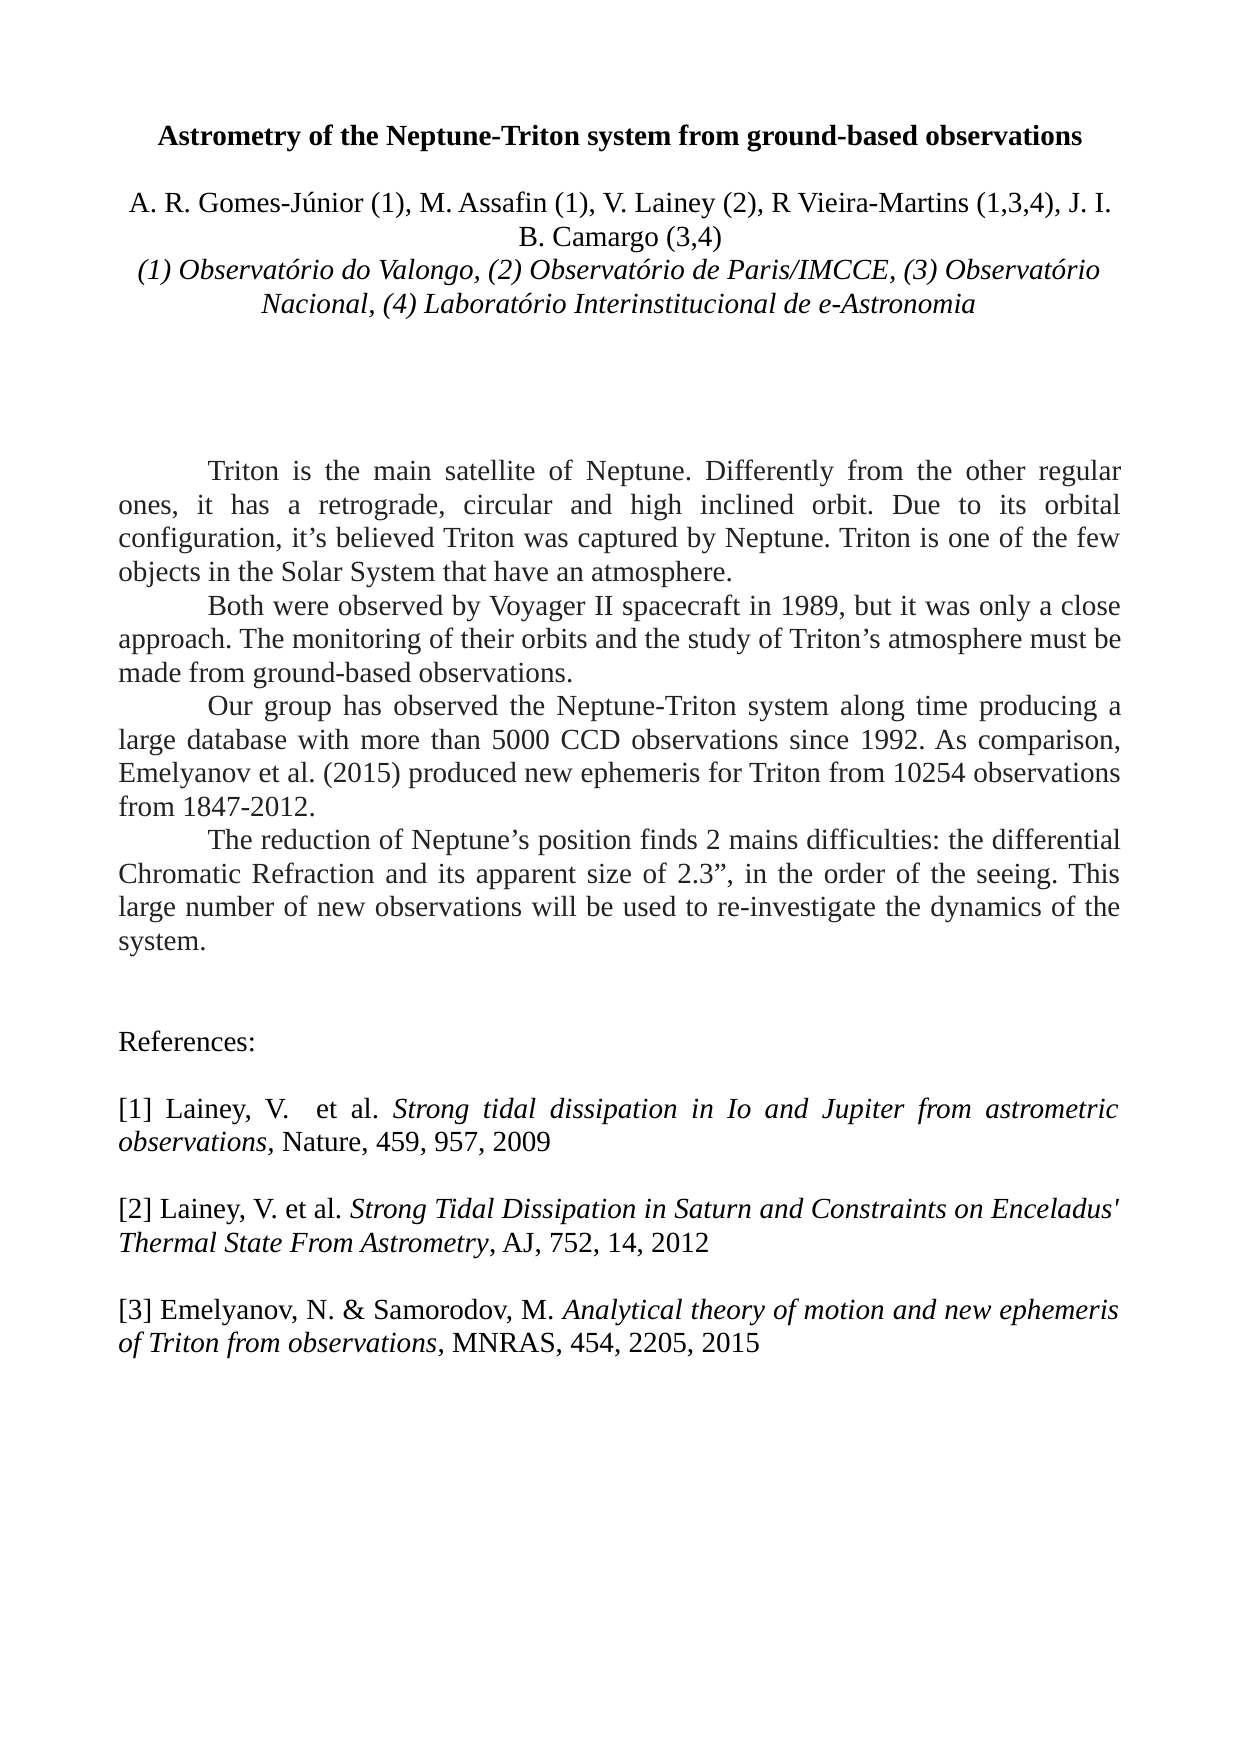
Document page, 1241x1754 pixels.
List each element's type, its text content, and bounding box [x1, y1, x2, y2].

text A. R. Gomes-Júnior (1), M. Assafin (1), V. Lainey (2), R Vieira-Martins (1,3,4), J. I. B. Camargo (3,4) [118, 185, 1122, 252]
text Both were observed by Voyager II spacecraft in 1989, but it was only a close approach. The monitoring of their orbits and the study of Triton’s atmosphere must be made from ground-based observations. [118, 588, 1122, 688]
text Our group has observed the Neptune-Triton system along time producing a large database with more than 5000 CCD observations since 1992. As comparison, Emelyanov et al. (2015) produced new ephemeris for Triton from 10254 observations from 1847-2012. [118, 688, 1122, 822]
text Astrometry of the Neptune-Triton system from ground-based observations [118, 118, 1122, 152]
text [2] Lainey, V. et al. Strong Tidal Dissipation in Saturn and Constraints on Enceladus' Thermal State From Astrometry, AJ, 752, 14, 2012 [118, 1191, 1122, 1258]
text References: [118, 1024, 1122, 1057]
text The reduction of Neptune’s position finds 2 mains difficulties: the differential Chromatic Refraction and its apparent size of 2.3”, in the order of the seeing. This large number of new observations will be used to re-investigate the dynamics of the system. [118, 822, 1122, 957]
text [1] Lainey, V. et al. Strong tidal dissipation in Io and Jupiter from astrometric observations, Nature, 459, 957, 2009 [118, 1091, 1122, 1158]
text (1) Observatório do Valongo, (2) Observatório de Paris/IMCCE, (3) Observatório Nacional, (4) Laboratório Interinstitucional de e-Astronomia [118, 252, 1122, 319]
text Triton is the main satellite of Neptune. Differently from the other regular ones, it has a retrograde, circular and high inclined orbit. Due to its orbital configuration, it’s believed Triton was captured by Neptune. Triton is one of the few objects in the Solar System that have an atmosphere. [118, 453, 1122, 588]
text [3] Emelyanov, N. & Samorodov, M. Analytical theory of motion and new ephemeris of Triton from observations, MNRAS, 454, 2205, 2015 [118, 1292, 1122, 1359]
